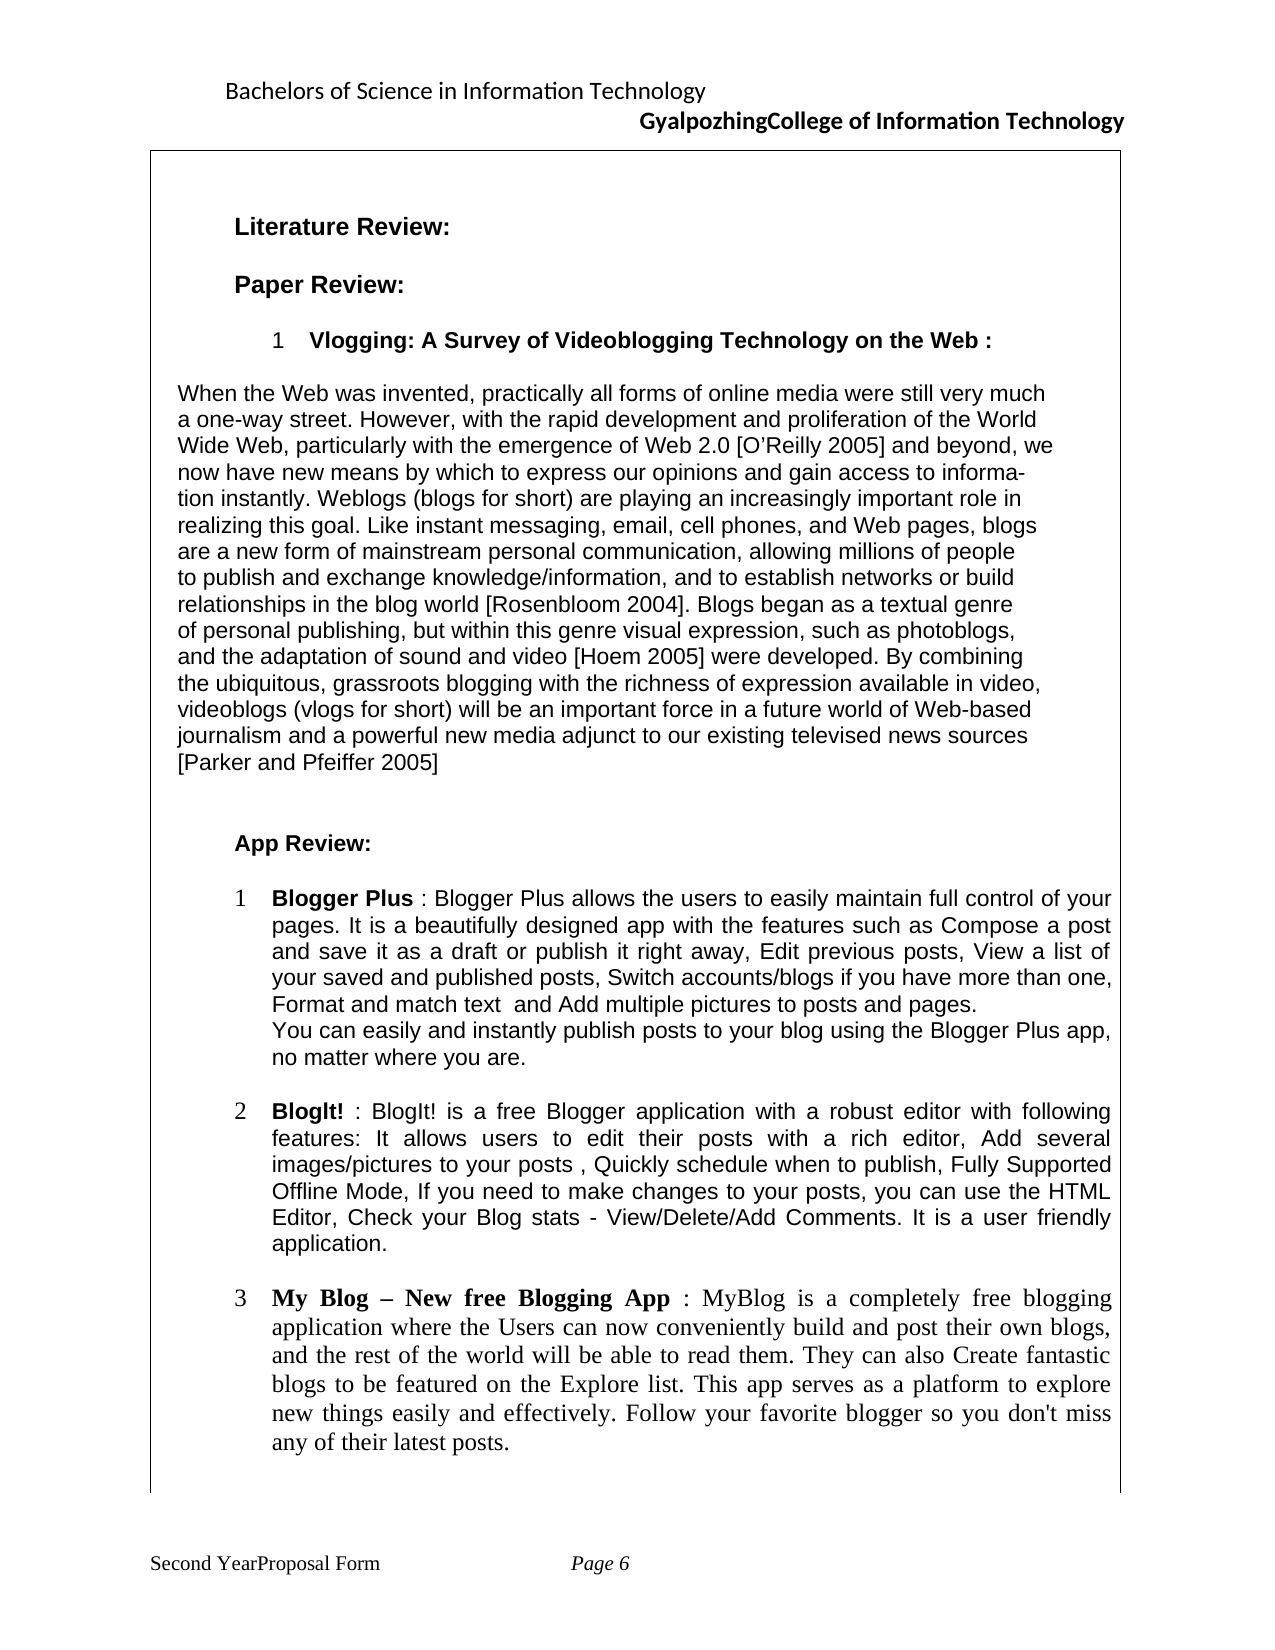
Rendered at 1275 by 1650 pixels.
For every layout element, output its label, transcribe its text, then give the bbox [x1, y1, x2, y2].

table_header Literature Review: Paper Review: Vlogging: A Survey of Videoblogging Technology on the Web : When the Web was invented, practically all forms of online media were still very much a one-way street. However, with the rapid development and proliferation of the World Wide Web, particularly with the emergence of Web 2.0 [O’Reilly 2005] and beyond, we now have new means by which to express our opinions and gain access to informa- tion instantly. Weblogs (blogs for short) are playing an increasingly important role in realizing this goal. Like instant messaging, email, cell phones, and Web pages, blogs are a new form of mainstream personal communication, allowing millions of people to publish and exchange knowledge/information, and to establish networks or build relationships in the blog world [Rosenbloom 2004]. Blogs began as a textual genre of personal publishing, but within this genre visual expression, such as photoblogs, and the adaptation of sound and video [Hoem 2005] were developed. By combining the ubiquitous, grassroots blogging with the richness of expression available in video, videoblogs (vlogs for short) will be an important force in a future world of Web-based journalism and a powerful new media adjunct to our existing televised news sources [Parker and Pfeiffer 2005] App Review: Blogger Plus : Blogger Plus allows the users to easily maintain full control of your pages. It is a beautifully designed app with the features such as Compose a post and save it as a draft or publish it right away, Edit previous posts, View a list of your saved and published posts, Switch accounts/blogs if you have more than one, Format and match text and Add multiple pictures to posts and pages. You can easily and instantly publish posts to your blog using the Blogger Plus app, no matter where you are. Bloglt! : BlogIt! is a free Blogger application with a robust editor with following features: It allows users to edit their posts with a rich editor, Add several images/pictures to your posts , Quickly schedule when to publish, Fully Supported Offline Mode, If you need to make changes to your posts, you can use the HTML Editor, Check your Blog stats - View/Delete/Add Comments. It is a user friendly application. My Blog – New free Blogging App : MyBlog is a completely free blogging application where the Users can now conveniently build and post their own blogs, and the rest of the world will be able to read them. They can also Create fantastic blogs to be featured on the Explore list. This app serves as a platform to explore new things easily and effectively. Follow your favorite blogger so you don't miss any of their latest posts. [151, 151, 1120, 1493]
